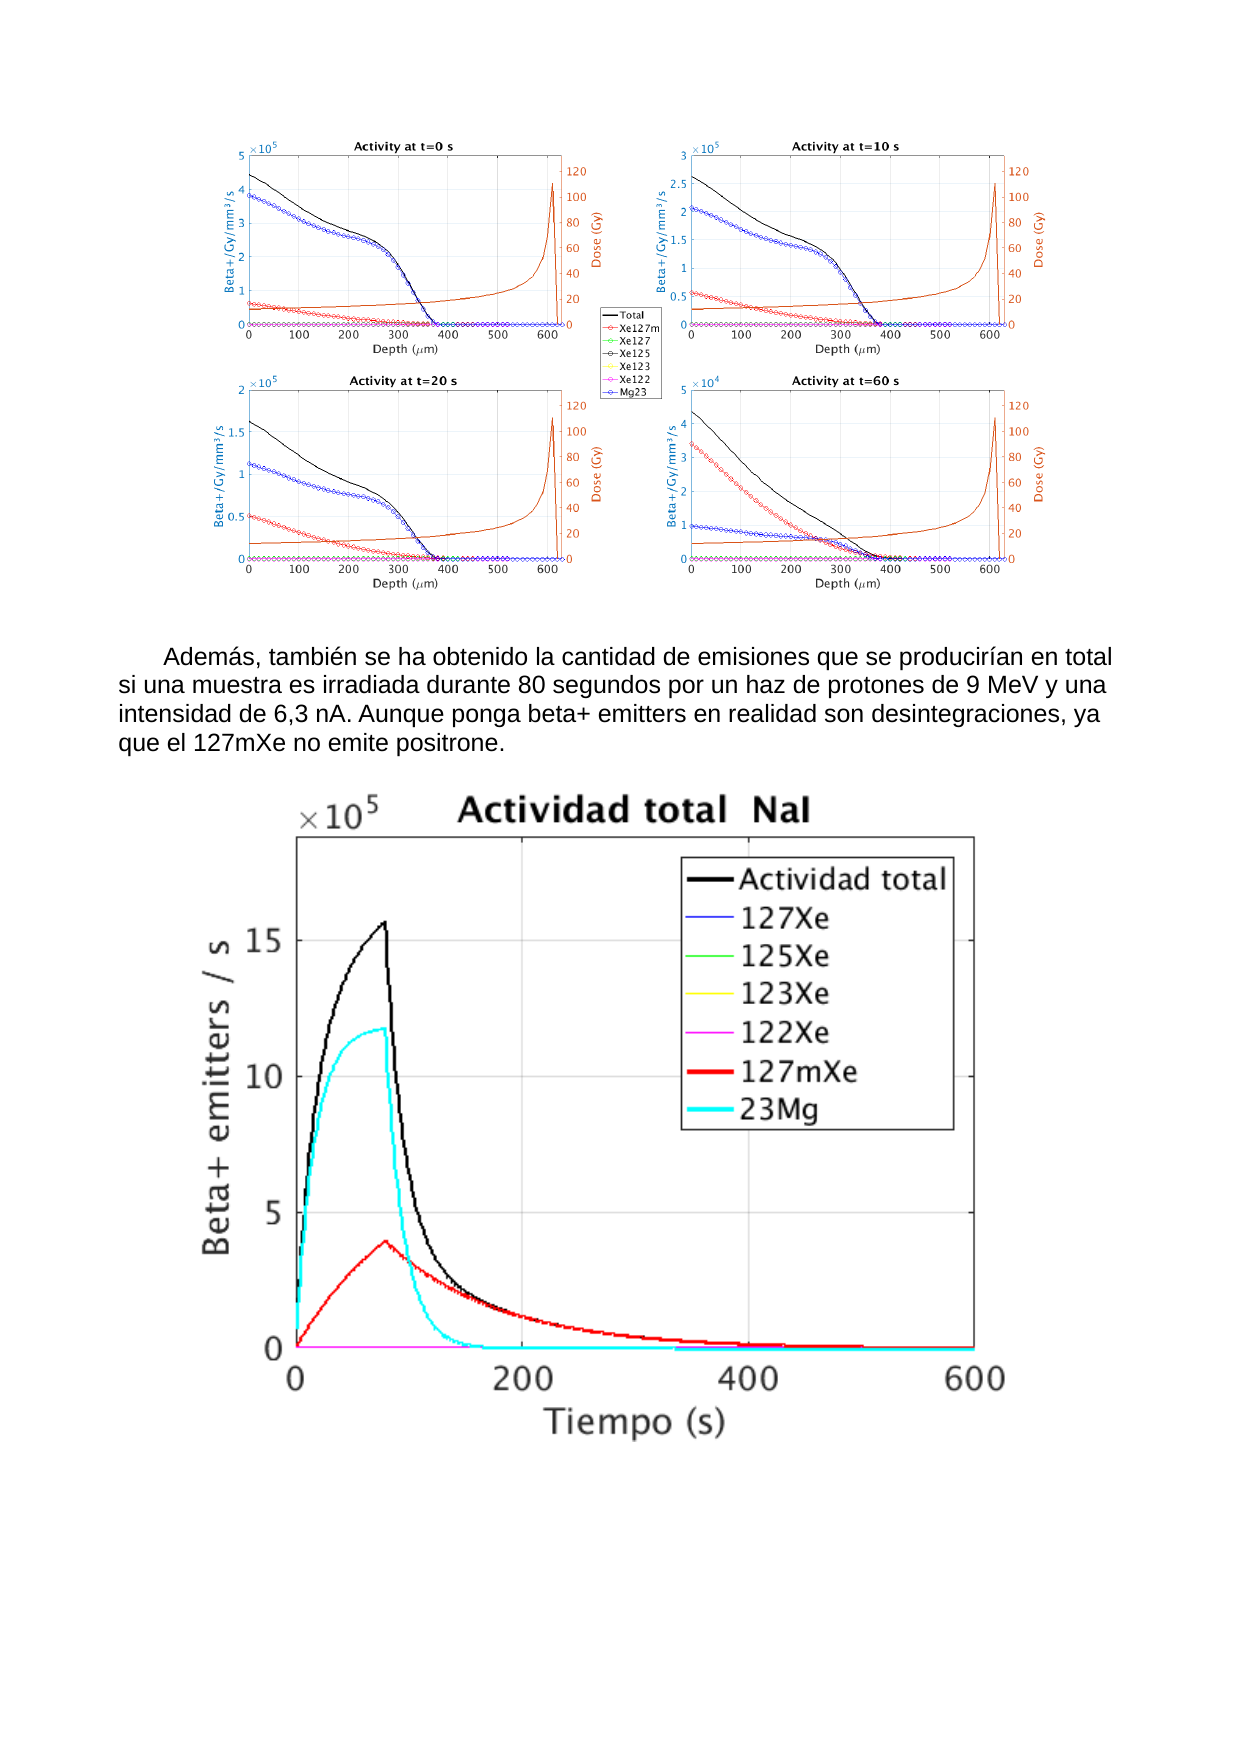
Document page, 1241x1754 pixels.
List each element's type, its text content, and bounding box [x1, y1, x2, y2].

text Además, también se ha obtenido la cantidad de emisiones que se producirían en total si una muestra es irradiada durante 80 segundos por un haz de protones de 9 MeV y una intensidad de 6,3 nA. Aunque ponga beta+ emitters en realidad son desintegraciones, ya que el 127mXe no emite positrone. [118, 641, 1122, 756]
picture [182, 785, 1058, 1442]
picture [118, 118, 1123, 613]
